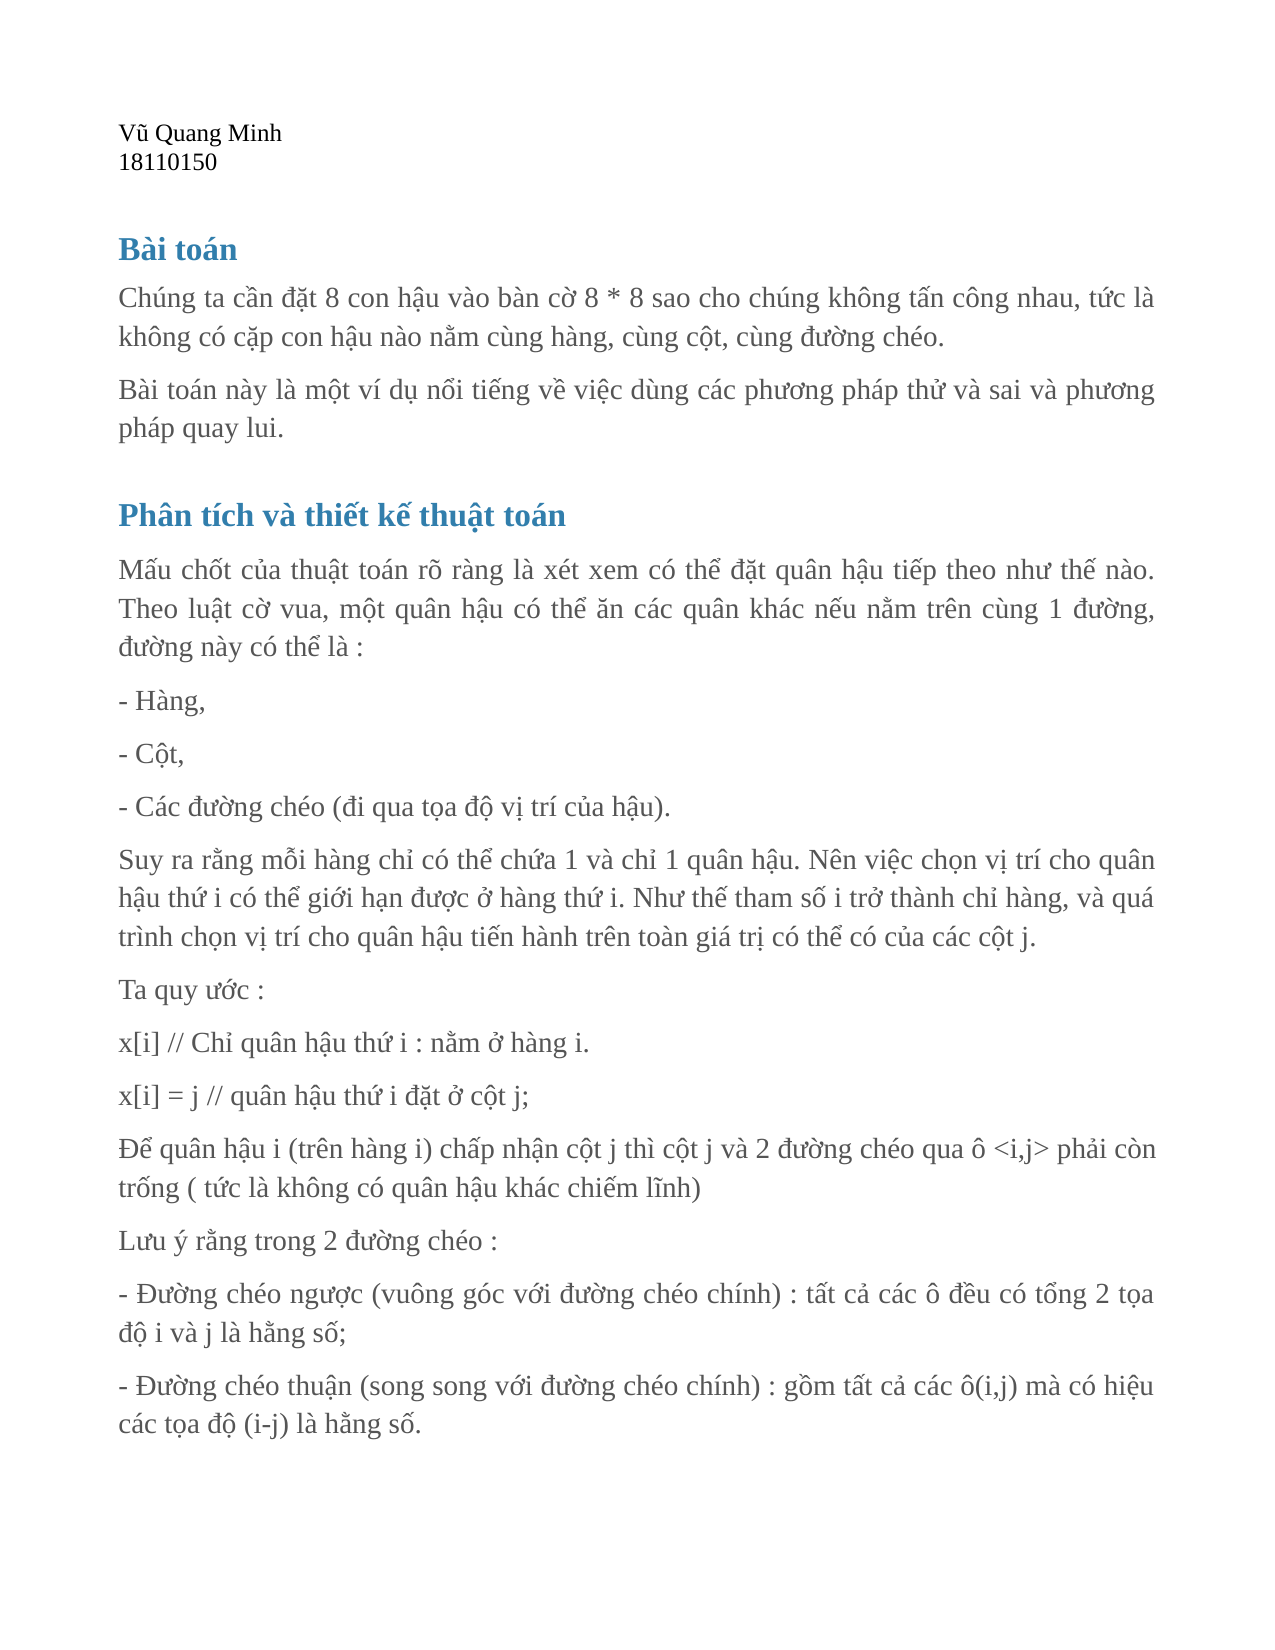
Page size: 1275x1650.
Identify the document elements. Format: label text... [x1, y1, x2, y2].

text Suy ra rằng mỗi hàng chỉ có thể chứa 1 và chỉ 1 quân hậu. Nên việc chọn vị trí cho quân hậu thứ i có thể giới hạn được ở hàng thứ i. Như thế tham số i trở thành chỉ hàng, và quá trình chọn vị trí cho quân hậu tiến hành trên toàn giá trị có thể có của các cột j. [118, 842, 1157, 953]
text x[i] = j // quân hậu thứ i đặt ở cột j; [118, 1078, 1157, 1112]
text Lưu ý rằng trong 2 đường chéo : [118, 1223, 1157, 1257]
text - Cột, [118, 736, 1157, 769]
text Để quân hậu i (trên hàng i) chấp nhận cột j thì cột j và 2 đường chéo qua ô <i,j> phải còn trống ( tức là không có quân hậu khác chiếm lĩnh) [118, 1132, 1157, 1204]
text - Đường chéo ngược (vuông góc với đường chéo chính) : tất cả các ô đều có tổng 2 tọa độ i và j là hằng số; [118, 1276, 1157, 1348]
text - Hàng, [118, 683, 1157, 716]
text - Đường chéo thuận (song song với đường chéo chính) : gồm tất cả các ô(i,j) mà có hiệu các tọa độ (i-j) là hằng số. [118, 1368, 1157, 1440]
subtitle Phân tích và thiết kế thuật toán [118, 495, 1157, 533]
text x[i] // Chỉ quân hậu thứ i : nằm ở hàng i. [118, 1025, 1157, 1059]
subtitle Bài toán [118, 229, 1157, 268]
text Ta quy ước : [118, 972, 1157, 1006]
text - Các đường chéo (đi qua tọa độ vị trí của hậu). [118, 789, 1157, 822]
text Mấu chốt của thuật toán rõ ràng là xét xem có thể đặt quân hậu tiếp theo như thế nào. Theo luật cờ vua, một quân hậu có thể ăn các quân khác nếu nằm trên cùng 1 đường, đường này có thể là : [118, 552, 1157, 663]
text Chúng ta cần đặt 8 con hậu vào bàn cờ 8 * 8 sao cho chúng không tấn công nhau, tức là không có cặp con hậu nào nằm cùng hàng, cùng cột, cùng đường chéo. [118, 280, 1157, 352]
text Vũ Quang Minh [118, 118, 1157, 147]
text 18110150 [118, 147, 1157, 176]
text Bài toán này là một ví dụ nổi tiếng về việc dùng các phương pháp thử và sai và phương pháp quay lui. [118, 372, 1157, 444]
